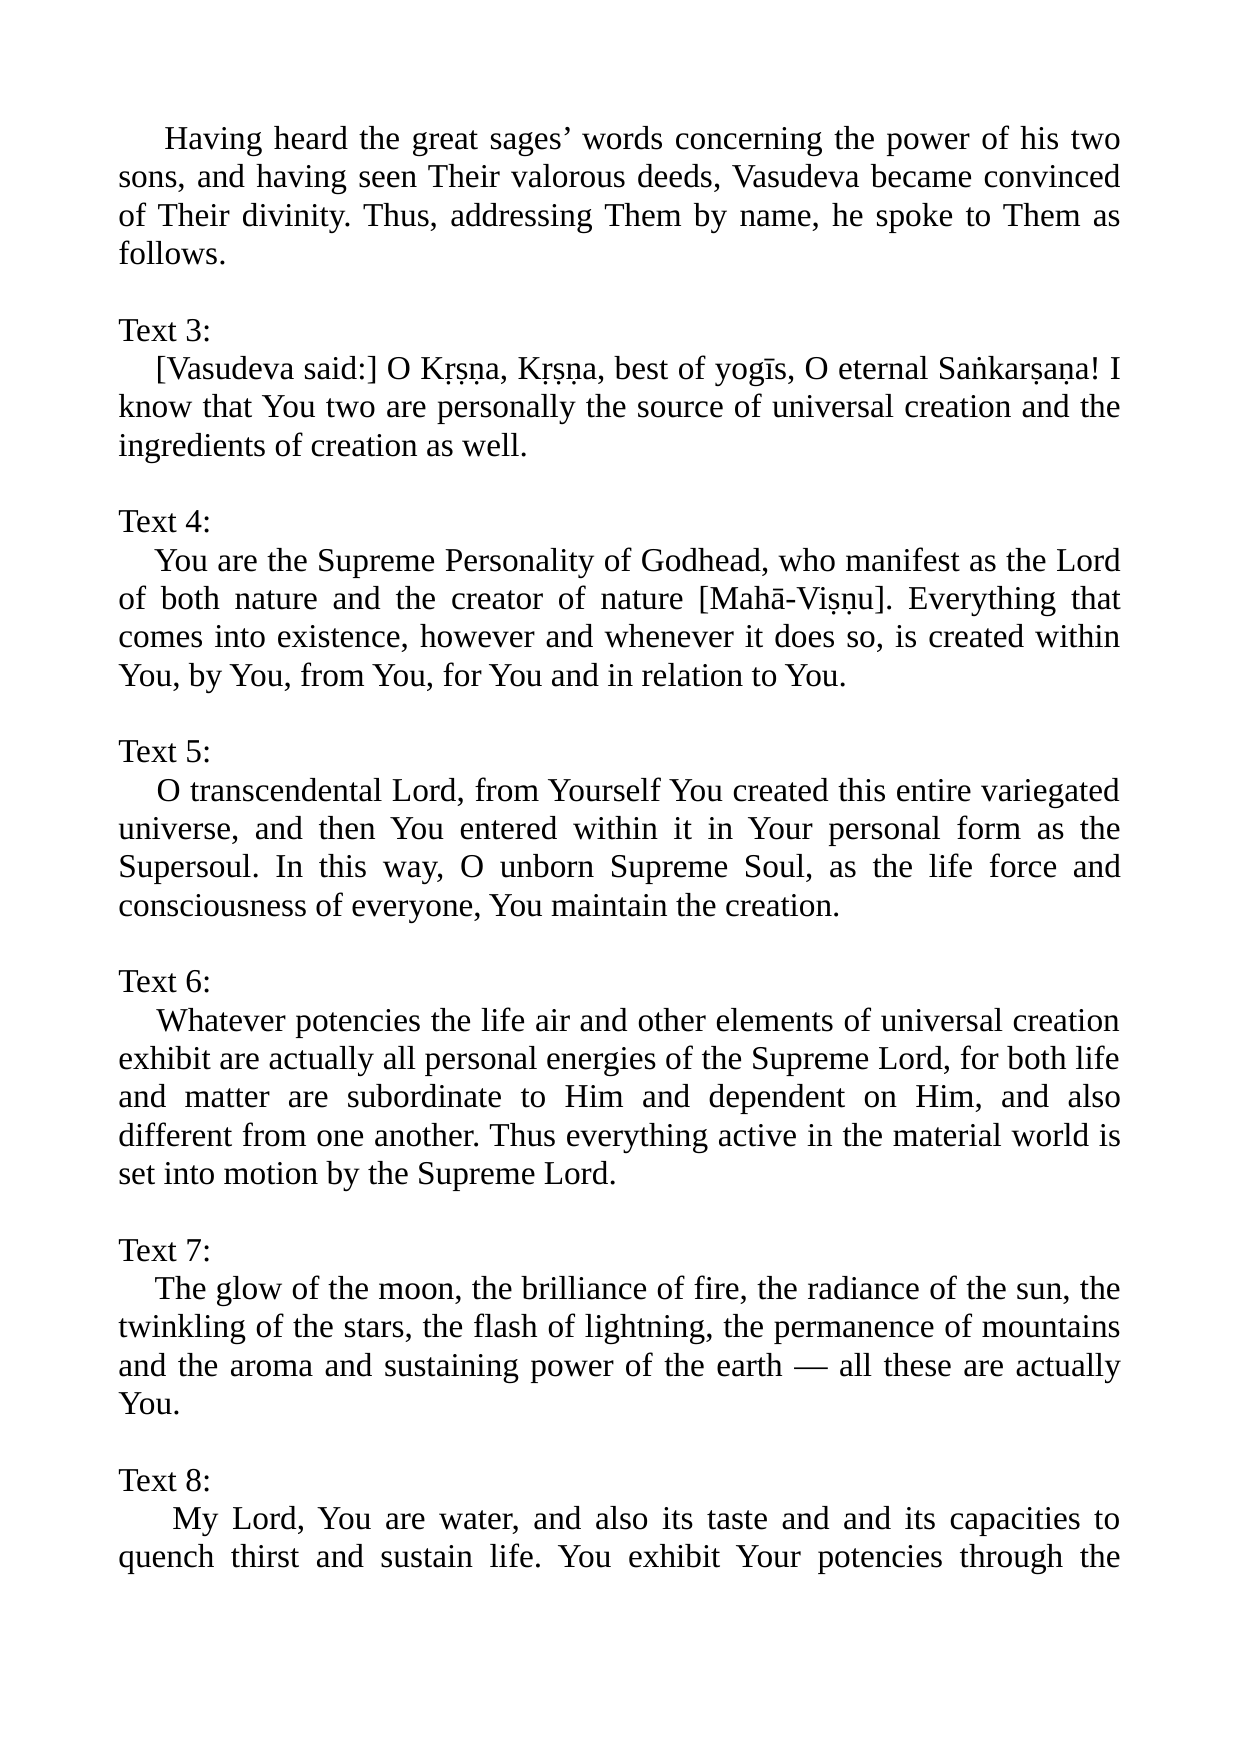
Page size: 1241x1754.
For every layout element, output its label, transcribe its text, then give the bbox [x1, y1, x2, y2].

text Text 3: [118, 310, 1122, 348]
text Text 7: [118, 1230, 1122, 1268]
text [Vasudeva said:] O Kṛṣṇa, Kṛṣṇa, best of yogīs, O eternal Saṅkarṣaṇa! I know that You two are personally the source of universal creation and the ingredients of creation as well. [118, 348, 1122, 463]
text Text 4: [118, 501, 1122, 540]
text O transcendental Lord, from Yourself You created this entire variegated universe, and then You entered within it in Your personal form as the Supersoul. In this way, O unborn Supreme Soul, as the life force and consciousness of everyone, You maintain the creation. [118, 770, 1122, 923]
text Text 5: [118, 731, 1122, 770]
text Text 6: [118, 961, 1122, 1000]
text Text 8: [118, 1460, 1122, 1498]
text The glow of the moon, the brilliance of fire, the radiance of the sun, the twinkling of the stars, the flash of lightning, the permanence of mountains and the aroma and sustaining power of the earth — all these are actually You. [118, 1268, 1122, 1421]
text Whatever potencies the life air and other elements of universal creation exhibit are actually all personal energies of the Supreme Lord, for both life and matter are subordinate to Him and dependent on Him, and also different from one another. Thus everything active in the material world is set into motion by the Supreme Lord. [118, 1000, 1122, 1191]
text My Lord, You are water, and also its taste and and its capacities to quench thirst and sustain life. You exhibit Your potencies through the [118, 1498, 1122, 1575]
text You are the Supreme Personality of Godhead, who manifest as the Lord of both nature and the creator of nature [Mahā-Viṣṇu]. Everything that comes into existence, however and whenever it does so, is created within You, by You, from You, for You and in relation to You. [118, 540, 1122, 693]
text Having heard the great sages’ words concerning the power of his two sons, and having seen Their valorous deeds, Vasudeva became convinced of Their divinity. Thus, addressing Them by name, he spoke to Them as follows. [118, 118, 1122, 271]
